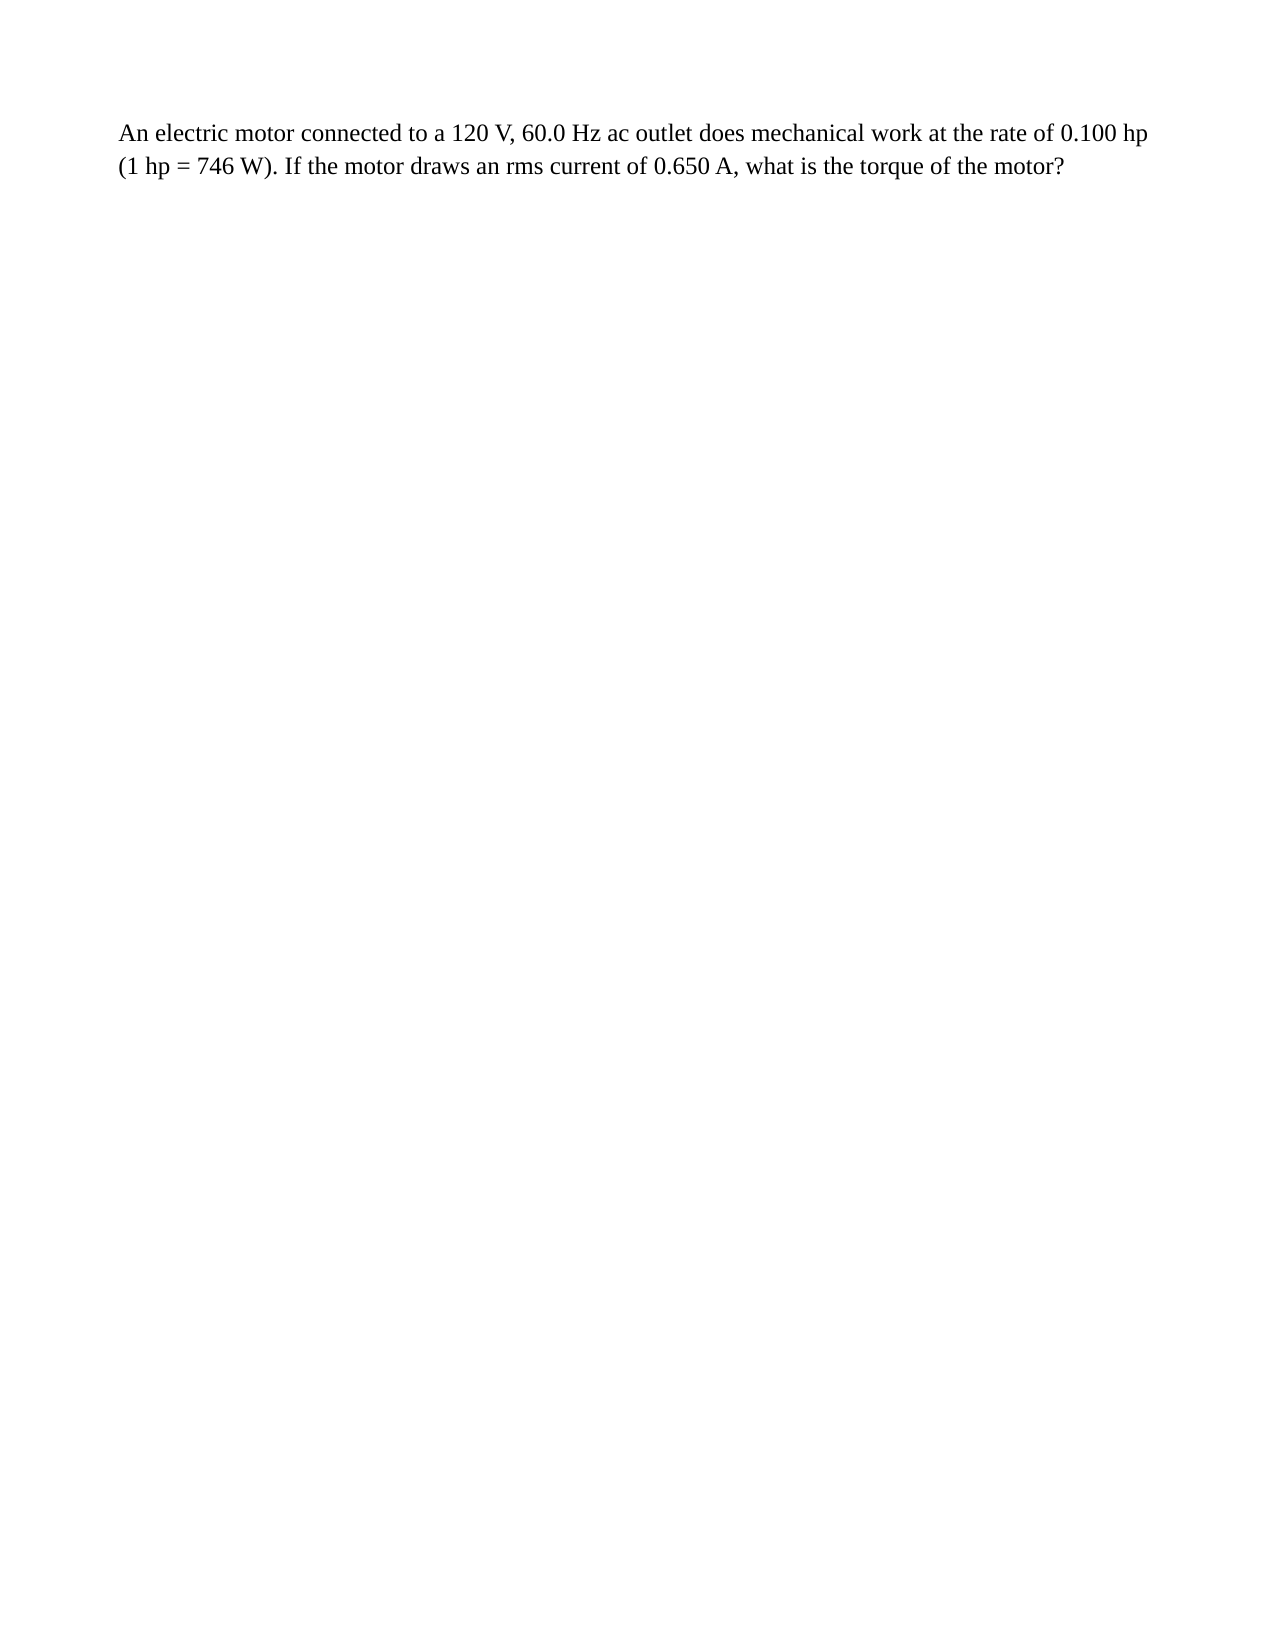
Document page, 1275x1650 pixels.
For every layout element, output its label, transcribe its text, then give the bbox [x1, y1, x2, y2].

text An electric motor connected to a 120 V, 60.0 Hz ac outlet does mechanical work at the rate of 0.100 hp (1 hp = 746 W). If the motor draws an rms current of 0.650 A, what is the torque of the motor? [118, 118, 1157, 180]
